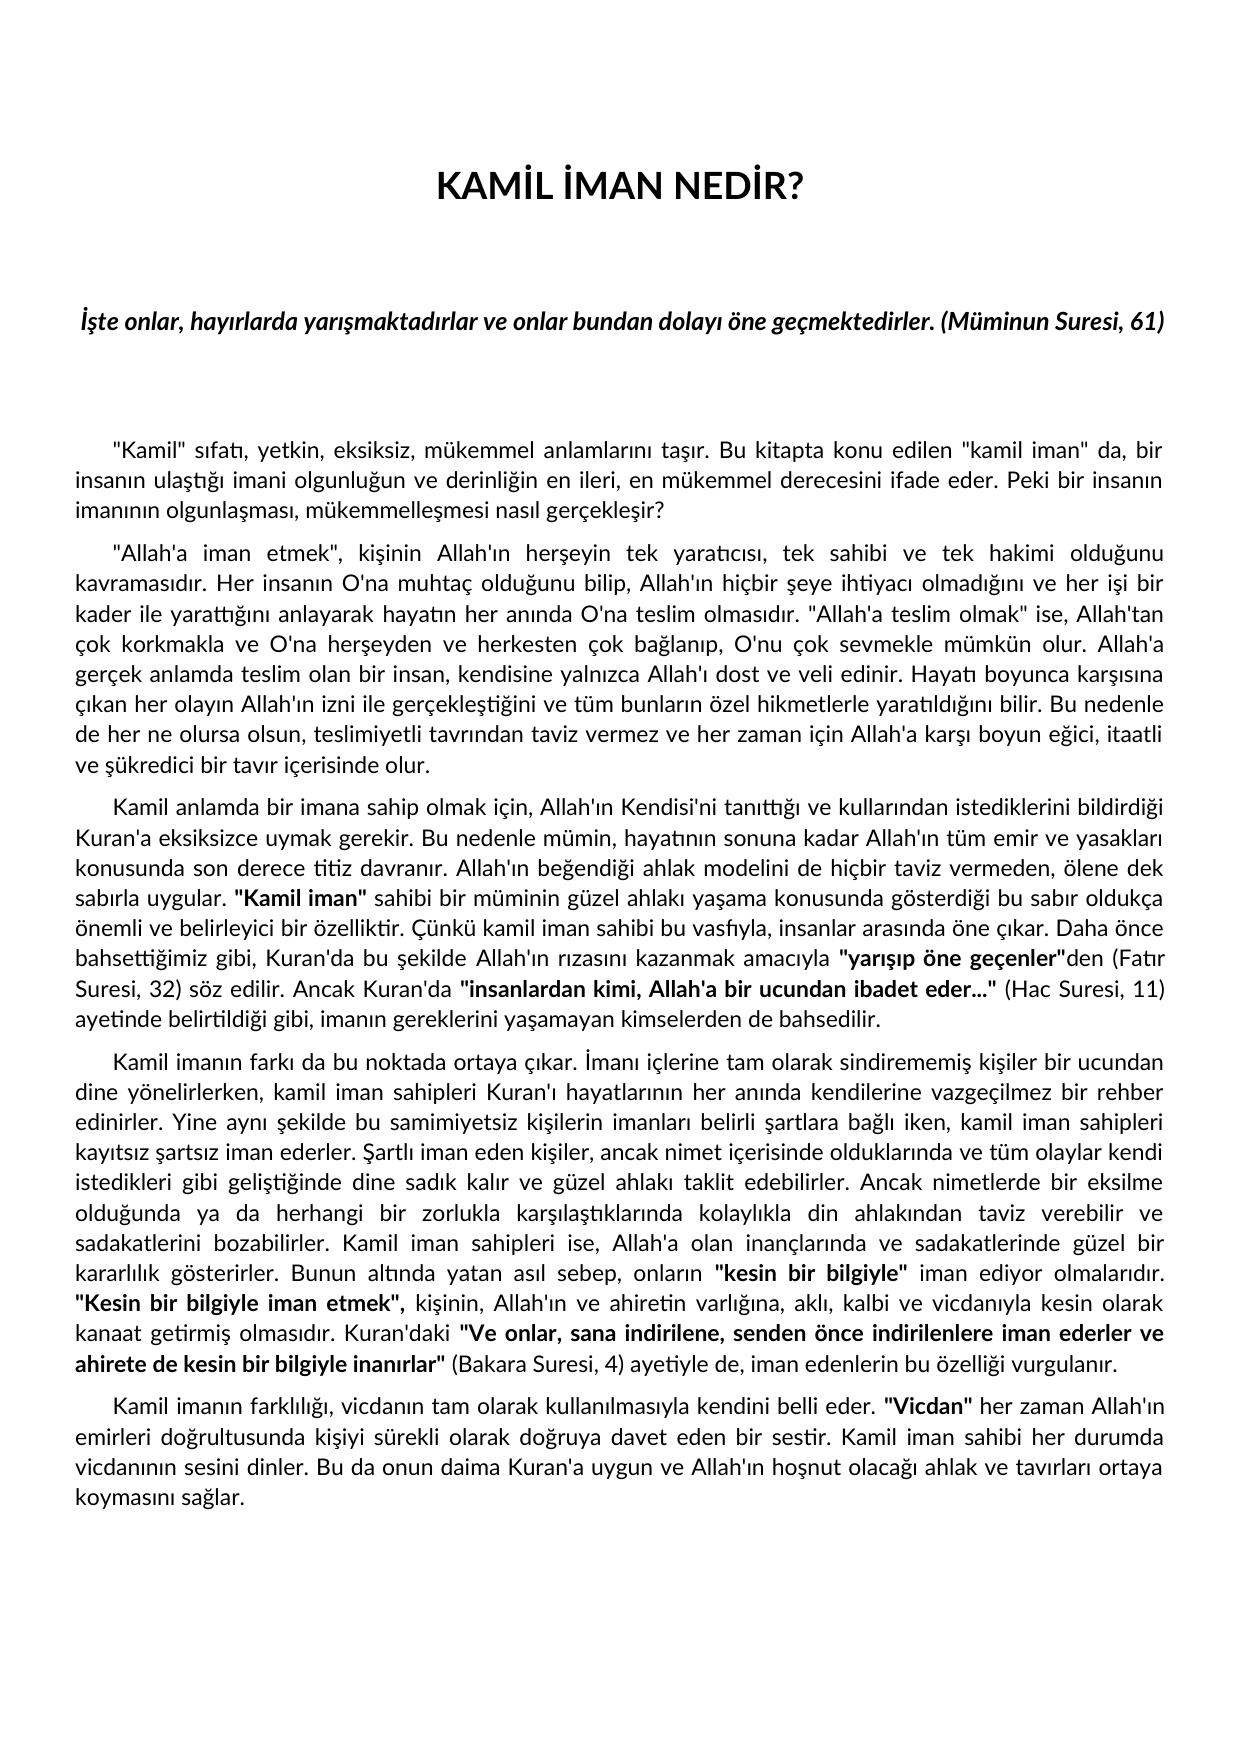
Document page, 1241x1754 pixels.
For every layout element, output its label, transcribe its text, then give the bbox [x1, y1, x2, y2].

text Kamil imanın farklılığı, vicdanın tam olarak kullanılmasıyla kendini belli eder. "Vicdan" her zaman Allah'ın emirleri doğrultusunda kişiyi sürekli olarak doğruya davet eden bir sestir. Kamil iman sahibi her durumda vicdanının sesini dinler. Bu da onun daima Kuran'a uygun ve Allah'ın hoşnut olacağı ahlak ve tavırları ortaya koymasını sağlar. [75, 1392, 1165, 1510]
text "Allah'a iman etmek", kişinin Allah'ın herşeyin tek yaratıcısı, tek sahibi ve tek hakimi olduğunu kavramasıdır. Her insanın O'na muhtaç olduğunu bilip, Allah'ın hiçbir şeye ihtiyacı olmadığını ve her işi bir kader ile yarattığını anlayarak hayatın her anında O'na teslim olmasıdır. "Allah'a teslim olmak" ise, Allah'tan çok korkmakla ve O'na herşeyden ve herkesten çok bağlanıp, O'nu çok sevmekle mümkün olur. Allah'a gerçek anlamda teslim olan bir insan, kendisine yalnızca Allah'ı dost ve veli edinir. Hayatı boyunca karşısına çıkan her olayın Allah'ın izni ile gerçekleştiğini ve tüm bunların özel hikmetlerle yaratıldığını bilir. Bu nedenle de her ne olursa olsun, teslimiyetli tavrından taviz vermez ve her zaman için Allah'a karşı boyun eğici, itaatli ve şükredici bir tavır içerisinde olur. [75, 539, 1165, 778]
text Kamil anlamda bir imana sahip olmak için, Allah'ın Kendisi'ni tanıttığı ve kullarından istediklerini bildirdiği Kuran'a eksiksizce uymak gerekir. Bu nedenle mümin, hayatının sonuna kadar Allah'ın tüm emir ve yasakları konusunda son derece titiz davranır. Allah'ın beğendiği ahlak modelini de hiçbir taviz vermeden, ölene dek sabırla uygular. "Kamil iman" sahibi bir müminin güzel ahlakı yaşama konusunda gösterdiği bu sabır oldukça önemli ve belirleyici bir özelliktir. Çünkü kamil iman sahibi bu vasfıyla, insanlar arasında öne çıkar. Daha önce bahsettiğimiz gibi, Kuran'da bu şekilde Allah'ın rızasını kazanmak amacıyla "yarışıp öne geçenler"den (Fatır Suresi, 32) söz edilir. Ancak Kuran'da "insanlardan kimi, Allah'a bir ucundan ibadet eder..." (Hac Suresi, 11) ayetinde belirtildiği gibi, imanın gereklerini yaşamayan kimselerden de bahsedilir. [75, 793, 1165, 1032]
text İşte onlar, hayırlarda yarışmaktadırlar ve onlar bundan dolayı öne geçmektedirler. (Müminun Suresi, 61) [75, 305, 1165, 335]
text Kamil imanın farkı da bu noktada ortaya çıkar. İmanı içlerine tam olarak sindirememiş kişiler bir ucundan dine yönelirlerken, kamil iman sahipleri Kuran'ı hayatlarının her anında kendilerine vazgeçilmez bir rehber edinirler. Yine aynı şekilde bu samimiyetsiz kişilerin imanları belirli şartlara bağlı iken, kamil iman sahipleri kayıtsız şartsız iman ederler. Şartlı iman eden kişiler, ancak nimet içerisinde olduklarında ve tüm olaylar kendi istedikleri gibi geliştiğinde dine sadık kalır ve güzel ahlakı taklit edebilirler. Ancak nimetlerde bir eksilme olduğunda ya da herhangi bir zorlukla karşılaştıklarında kolaylıkla din ahlakından taviz verebilir ve sadakatlerini bozabilirler. Kamil iman sahipleri ise, Allah'a olan inançlarında ve sadakatlerinde güzel bir kararlılık gösterirler. Bunun altında yatan asıl sebep, onların "kesin bir bilgiyle" iman ediyor olmalarıdır. "Kesin bir bilgiyle iman etmek", kişinin, Allah'ın ve ahiretin varlığına, aklı, kalbi ve vicdanıyla kesin olarak kanaat getirmiş olmasıdır. Kuran'daki "Ve onlar, sana indirilene, senden önce indirilenlere iman ederler ve ahirete de kesin bir bilgiyle inanırlar" (Bakara Suresi, 4) ayetiyle de, iman edenlerin bu özelliği vurgulanır. [75, 1047, 1165, 1377]
subtitle KAMİL İMAN NEDİR? [75, 162, 1165, 207]
text "Kamil" sıfatı, yetkin, eksiksiz, mükemmel anlamlarını taşır. Bu kitapta konu edilen "kamil iman" da, bir insanın ulaştığı imani olgunluğun ve derinliğin en ileri, en mükemmel derecesini ifade eder. Peki bir insanın imanının olgunlaşması, mükemmelleşmesi nasıl gerçekleşir? [75, 436, 1165, 524]
